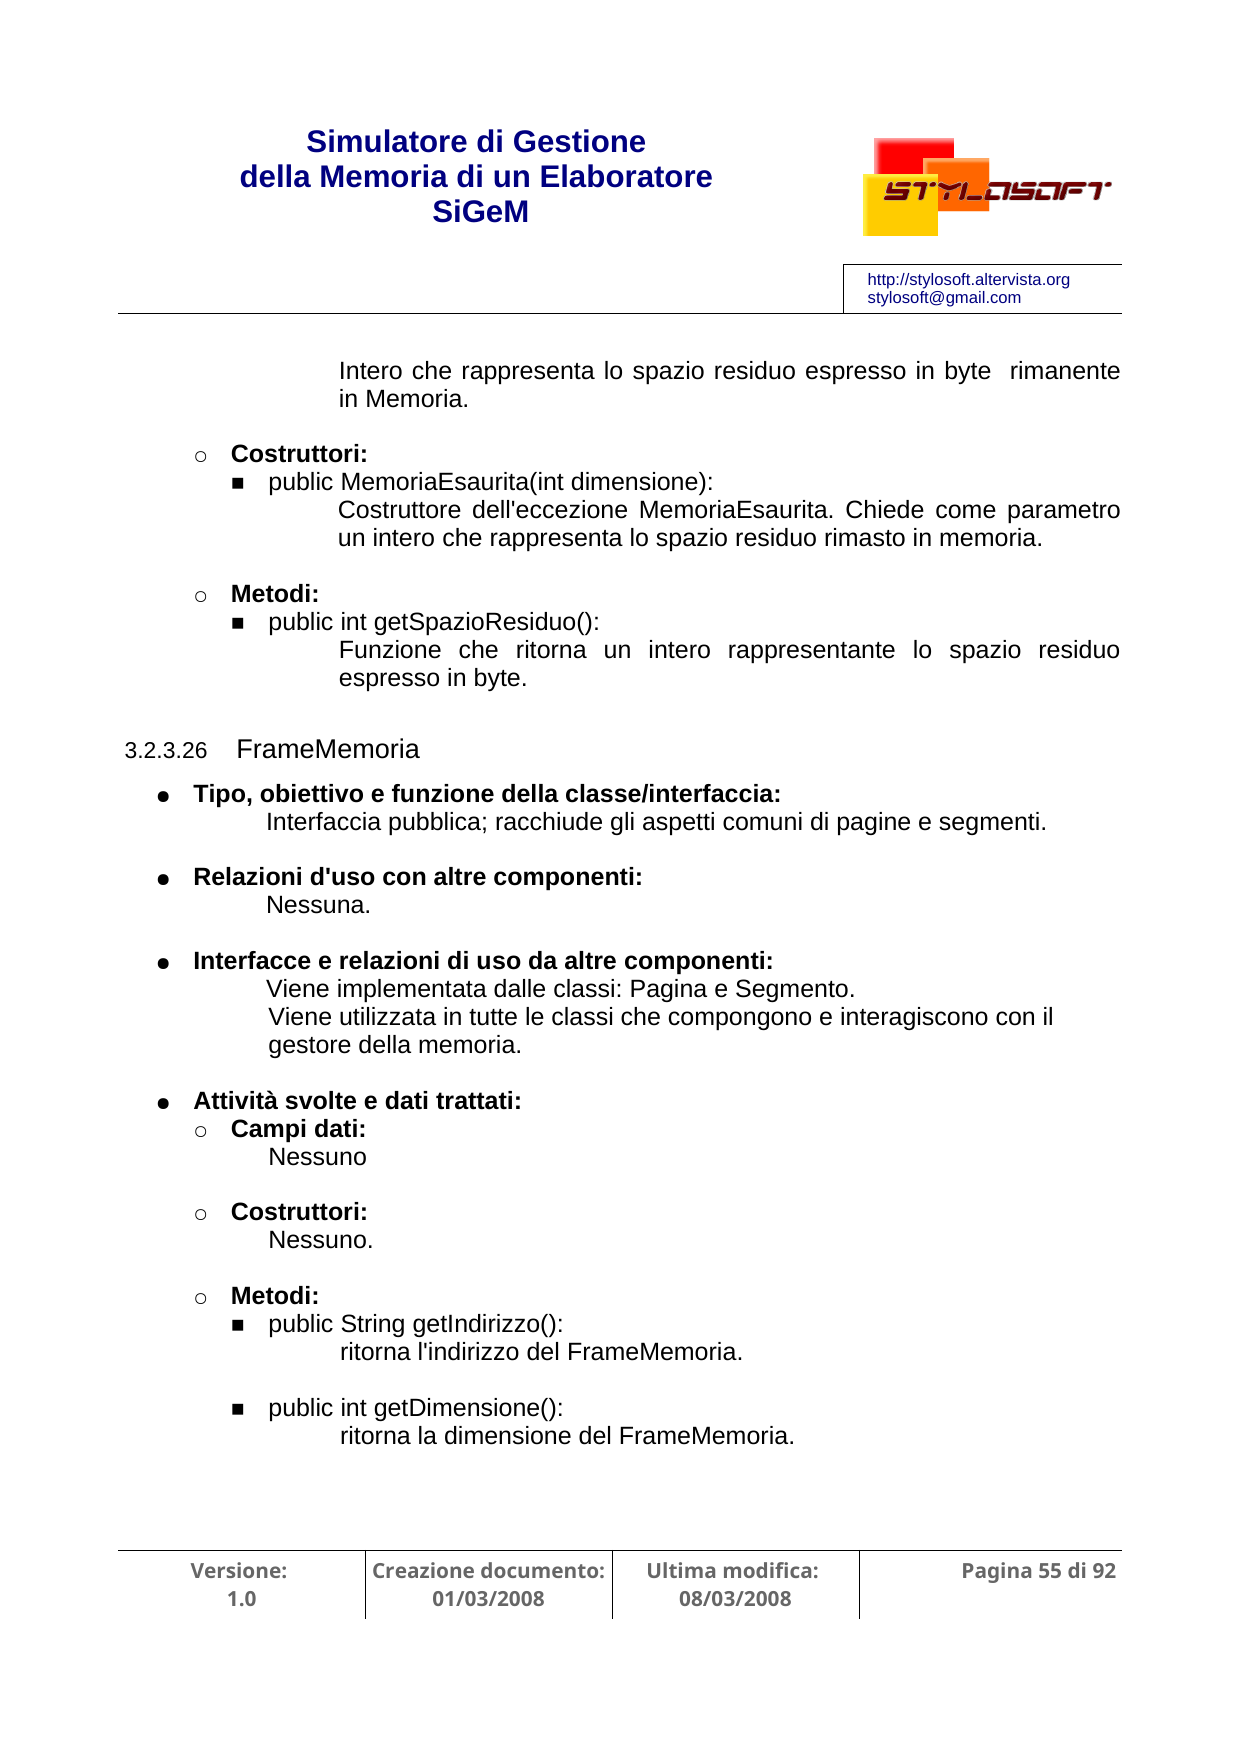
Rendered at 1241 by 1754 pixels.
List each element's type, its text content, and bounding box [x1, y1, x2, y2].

list Nessuna. [156, 891, 1122, 919]
list Nessuno. [231, 1226, 1122, 1254]
list public MemoriaEsaurita(int dimensione): [231, 468, 1122, 496]
list Attività svolte e dati trattati: [156, 1086, 1122, 1114]
list public String getIndirizzo(): [231, 1310, 1122, 1338]
text Funzione che ritorna un intero rappresentante lo spazio residuo espresso in byte. [339, 636, 1122, 692]
picture [848, 123, 1117, 247]
text Costruttore dell'eccezione MemoriaEsaurita. Chiede come parametro un intero che rappresenta lo spazio residuo rimasto in memoria. [338, 496, 1122, 552]
list Campi dati: [193, 1114, 1122, 1142]
text ritorna l'indirizzo del FrameMemoria. [118, 1338, 1122, 1366]
list Metodi: [193, 1282, 1122, 1310]
list Tipo, obiettivo e funzione della classe/interfaccia: [156, 779, 1122, 807]
subtitle FrameMemoria [118, 734, 1122, 764]
list Costruttori: [193, 440, 1122, 468]
list Nessuno [231, 1142, 1122, 1170]
list Viene utilizzata in tutte le classi che compongono e interagiscono con il gestore della memoria. [231, 1003, 1122, 1058]
list Costruttori: [193, 1198, 1122, 1226]
list Metodi: [193, 580, 1122, 608]
list public int getSpazioResiduo(): [231, 608, 1122, 636]
list public int getDimensione(): [231, 1393, 1122, 1421]
text Intero che rappresenta lo spazio residuo espresso in byte rimanente in Memoria. [339, 357, 1122, 412]
list Interfacce e relazioni di uso da altre componenti: [156, 947, 1122, 975]
list Relazioni d'uso con altre componenti: [156, 863, 1122, 891]
list Interfaccia pubblica; racchiude gli aspetti comuni di pagine e segmenti. [156, 807, 1122, 835]
list Viene implementata dalle classi: Pagina e Segmento. [156, 975, 1122, 1003]
text ritorna la dimensione del FrameMemoria. [118, 1421, 1122, 1449]
